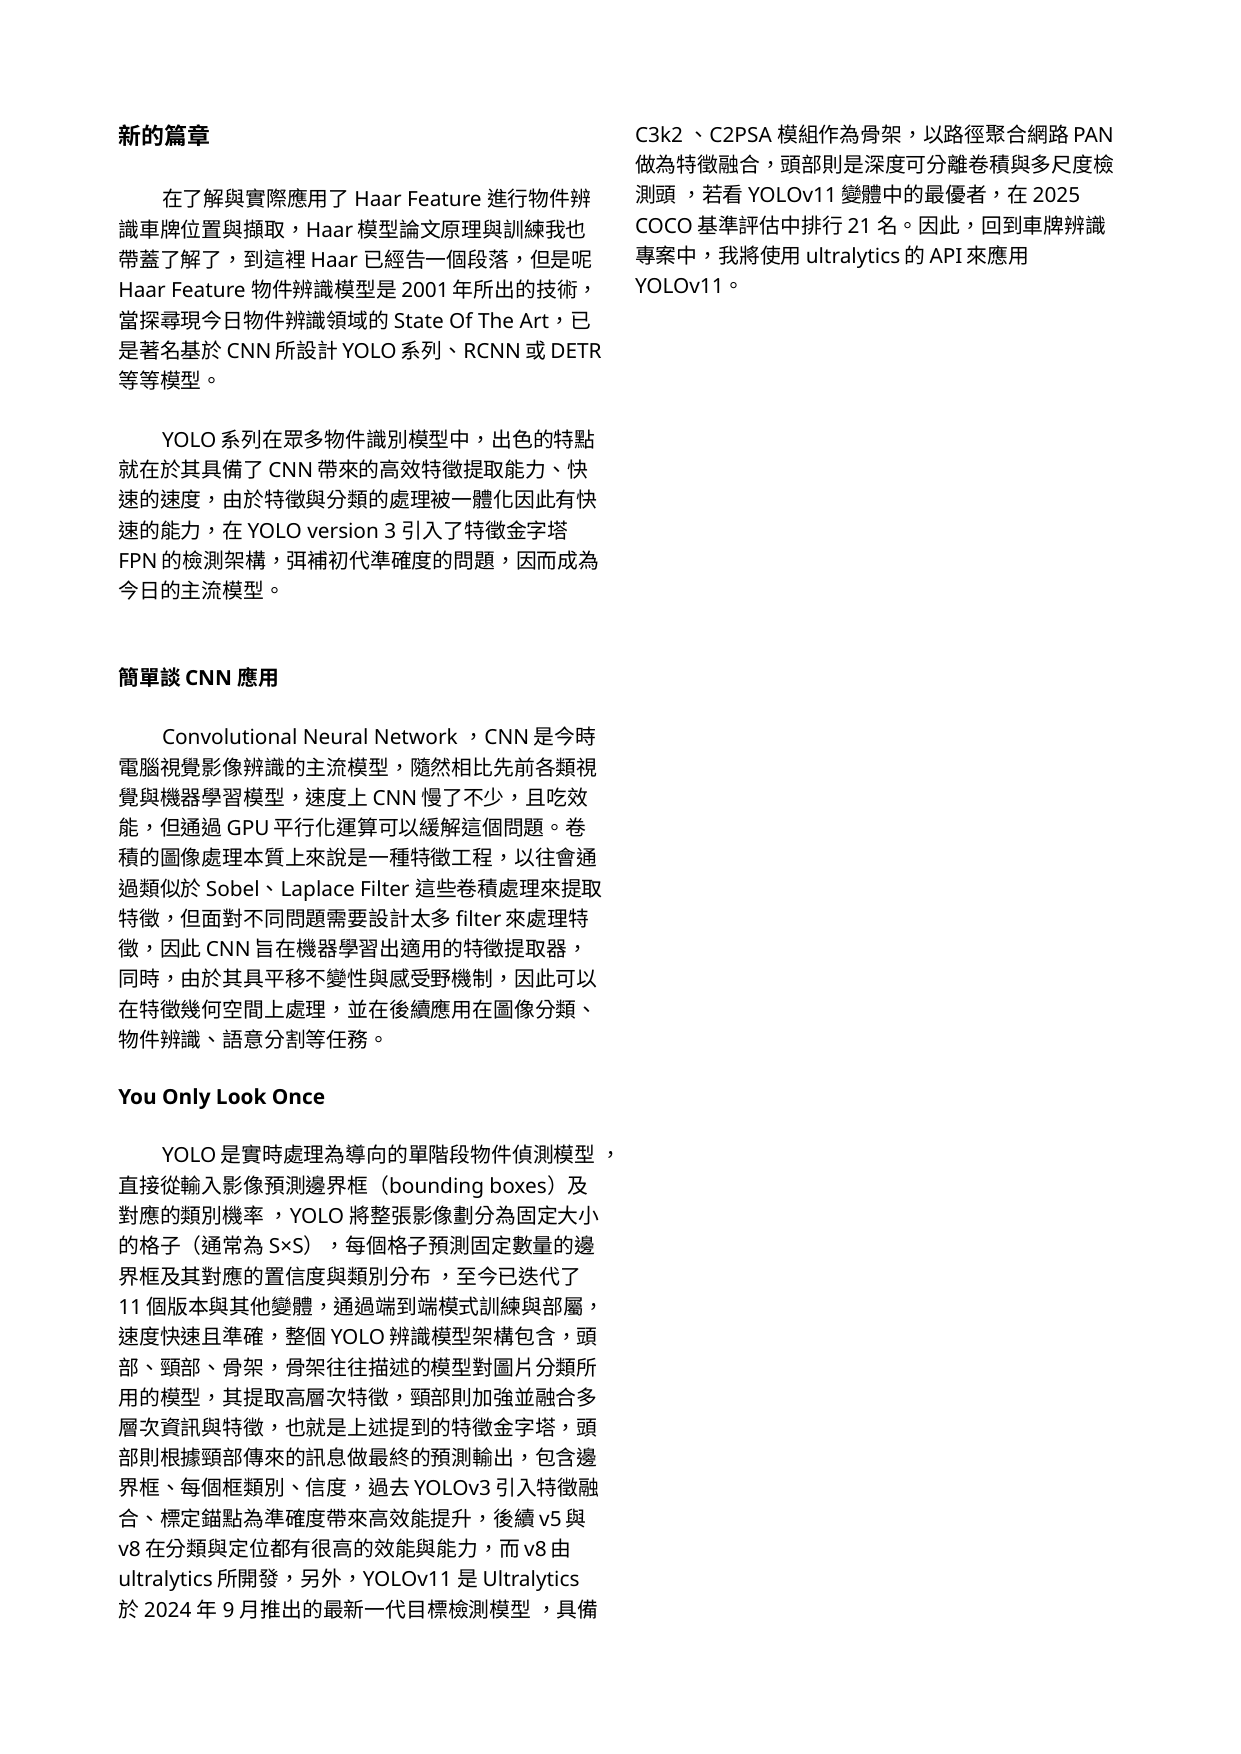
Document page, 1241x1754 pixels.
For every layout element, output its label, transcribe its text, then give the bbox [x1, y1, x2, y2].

text 新的篇章 [118, 118, 605, 151]
text YOLO是實時處理為導向的單階段物件偵測模型 ，直接從輸入影像預測邊界框（bounding boxes）及對應的類別機率 ，YOLO 將整張影像劃分為固定大小的格子（通常為 S×S），每個格子預測固定數量的邊界框及其對應的置信度與類別分布 ，至今已迭代了11個版本與其他變體，通過端到端模式訓練與部屬，速度快速且準確，整個YOLO辨識模型架構包含，頭部、頸部、骨架，骨架往往描述的模型對圖片分類所用的模型，其提取高層次特徵，頸部則加強並融合多層次資訊與特徵，也就是上述提到的特徵金字塔，頭部則根據頸部傳來的訊息做最終的預測輸出，包含邊界框、每個框類別、信度，過去YOLOv3引入特徵融合、標定錨點為準確度帶來高效能提升，後續v5與v8在分類與定位都有很高的效能與能力，而v8由ultralytics所開發，另外，YOLOv11 是 Ultralytics 於 2024 年 9 月推出的最新一代目標檢測模型 ，具備C3k2 、C2PSA 模組作為骨架，以路徑聚合網路PAN做為特徵融合，頭部則是深度可分離卷積與多尺度檢測頭 ，若看YOLOv11變體中的最優者，在2025 COCO基準評估中排行 21 名。因此，回到車牌辨識專案中，我將使用ultralytics的API來應用YOLOv11。 [118, 1139, 605, 1623]
text Convolutional Neural Network ，CNN是今時電腦視覺影像辨識的主流模型，隨然相比先前各類視覺與機器學習模型，速度上CNN慢了不少，且吃效能，但通過GPU平行化運算可以緩解這個問題。卷積的圖像處理本質上來說是一種特徵工程，以往會通過類似於Sobel、Laplace Filter 這些卷積處理來提取特徵，但面對不同問題需要設計太多filter來處理特徵，因此CNN旨在機器學習出適用的特徵提取器，同時，由於其具平移不變性與感受野機制，因此可以在特徵幾何空間上處理，並在後續應用在圖像分類、物件辨識、語意分割等任務。 [118, 720, 605, 1053]
text You Only Look Once [118, 1082, 605, 1110]
text 簡單談CNN 應用 [118, 662, 605, 692]
text 在了解與實際應用了 Haar Feature 進行物件辨識車牌位置與擷取，Haar模型論文原理與訓練我也帶蓋了解了，到這裡 Haar 已經告一個段落，但是呢Haar Feature 物件辨識模型是2001年所出的技術，當探尋現今日物件辨識領域的 State Of The Art，已是著名基於CNN所設計YOLO系列、RCNN或DETR等等模型。 [118, 183, 605, 395]
text YOLO系列在眾多物件識別模型中，出色的特點就在於其具備了CNN帶來的高效特徵提取能力、快速的速度，由於特徵與分類的處理被一體化因此有快速的能力，在YOLO version 3 引入了特徵金字塔 FPN的檢測架構，弭補初代準確度的問題，因而成為今日的主流模型。 [118, 423, 605, 605]
text YOLO是實時處理為導向的單階段物件偵測模型 ，直接從輸入影像預測邊界框（bounding boxes）及對應的類別機率 ，YOLO 將整張影像劃分為固定大小的格子（通常為 S×S），每個格子預測固定數量的邊界框及其對應的置信度與類別分布 ，至今已迭代了11個版本與其他變體，通過端到端模式訓練與部屬，速度快速且準確，整個YOLO辨識模型架構包含，頭部、頸部、骨架，骨架往往描述的模型對圖片分類所用的模型，其提取高層次特徵，頸部則加強並融合多層次資訊與特徵，也就是上述提到的特徵金字塔，頭部則根據頸部傳來的訊息做最終的預測輸出，包含邊界框、每個框類別、信度，過去YOLOv3引入特徵融合、標定錨點為準確度帶來高效能提升，後續v5與v8在分類與定位都有很高的效能與能力，而v8由ultralytics所開發，另外，YOLOv11 是 Ultralytics 於 2024 年 9 月推出的最新一代目標檢測模型 ，具備C3k2 、C2PSA 模組作為骨架，以路徑聚合網路PAN做為特徵融合，頭部則是深度可分離卷積與多尺度檢測頭 ，若看YOLOv11變體中的最優者，在2025 COCO基準評估中排行 21 名。因此，回到車牌辨識專案中，我將使用ultralytics的API來應用YOLOv11。 [635, 118, 1122, 300]
